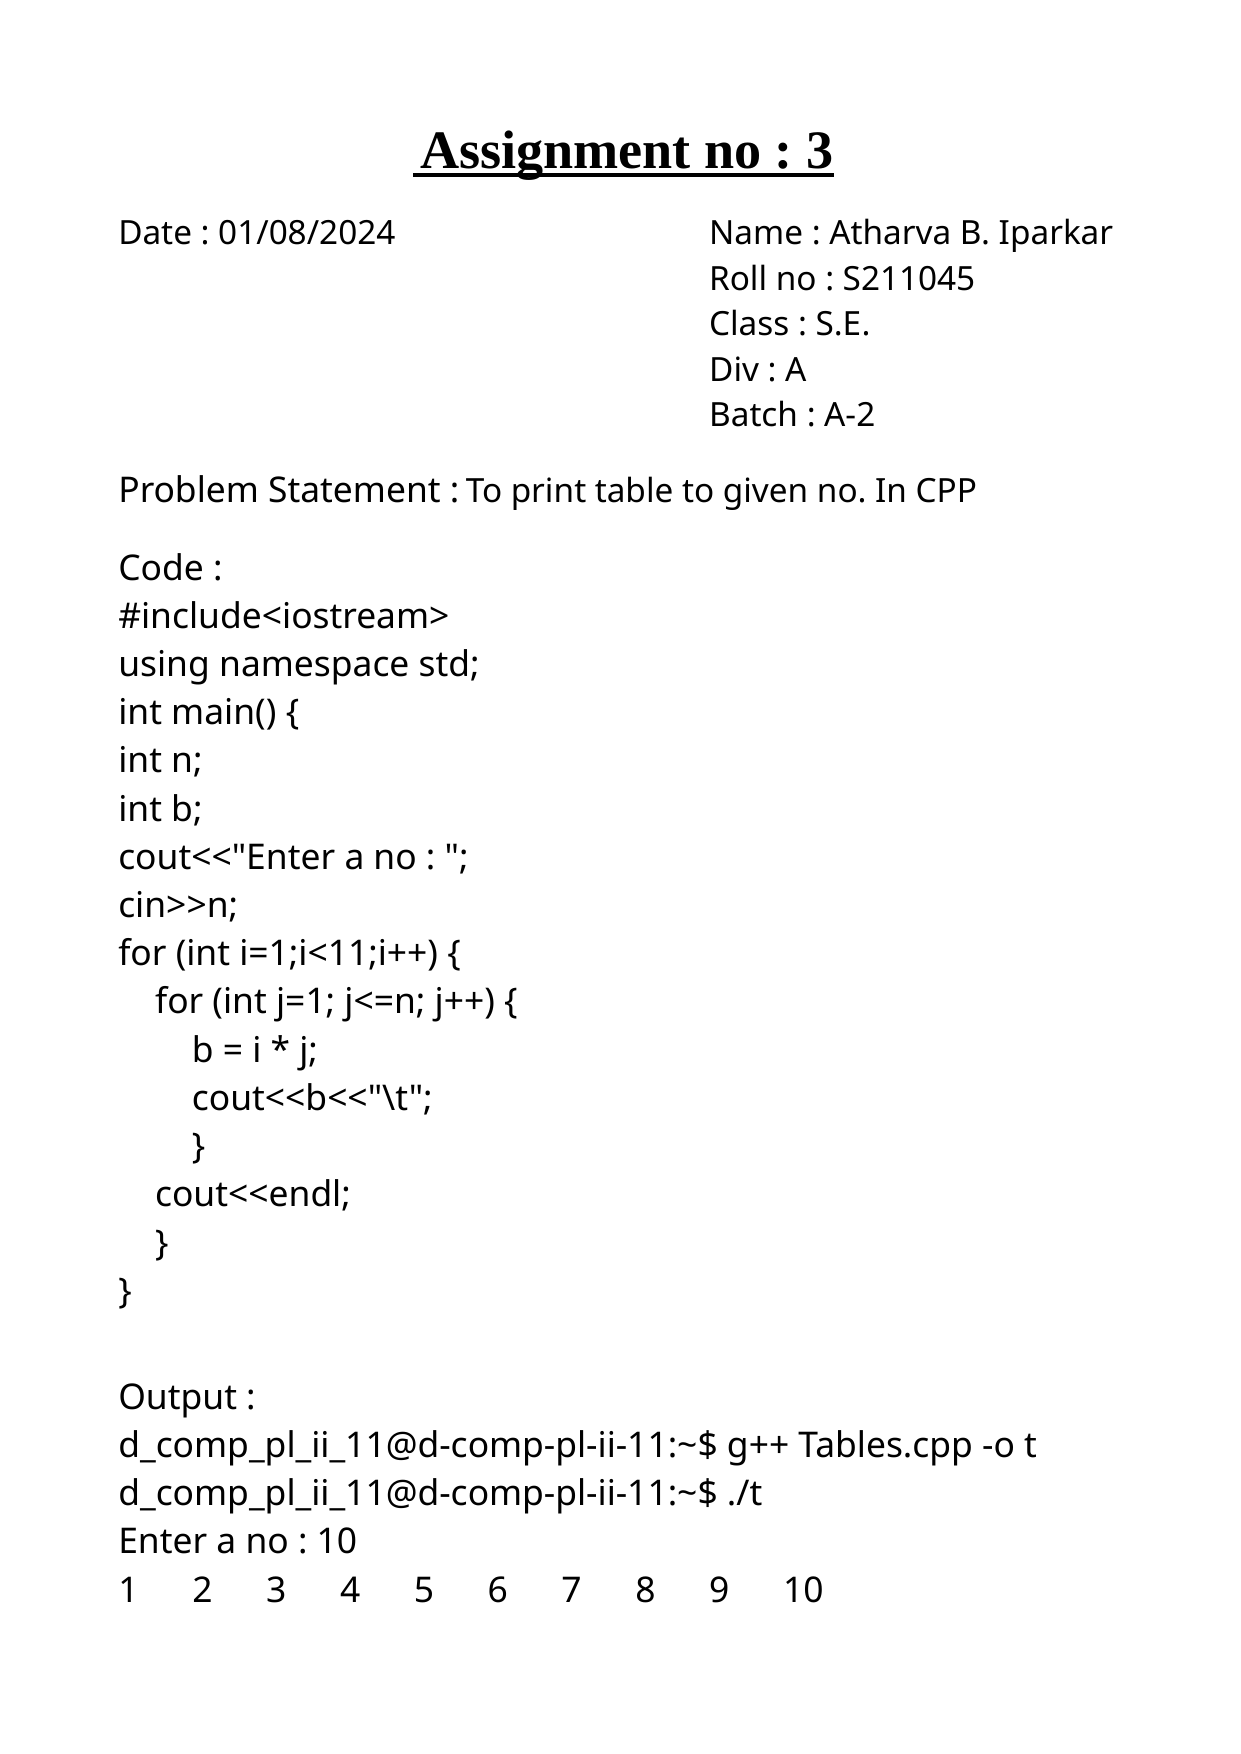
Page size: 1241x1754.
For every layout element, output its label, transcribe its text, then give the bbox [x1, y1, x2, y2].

text b = i * j; [118, 1024, 1122, 1072]
text 1 2 3 4 5 6 7 8 9 10 [118, 1564, 1122, 1612]
text using namespace std; [118, 638, 1122, 687]
text #include<iostream> [118, 590, 1122, 638]
text Code : [118, 542, 1122, 590]
text Date : 01/08/2024 Name : Atharva B. Iparkar [118, 209, 1122, 254]
text d_comp_pl_ii_11@d-comp-pl-ii-11:~$ g++ Tables.cpp -o t [118, 1419, 1122, 1468]
text cout<<b<<"\t"; [118, 1072, 1122, 1121]
text int main() { [118, 687, 1122, 735]
text } [118, 1265, 1122, 1314]
text cout<<endl; [118, 1169, 1122, 1217]
text int b; [118, 783, 1122, 831]
text Batch : A-2 [118, 391, 1122, 436]
text for (int j=1; j<=n; j++) { [118, 976, 1122, 1024]
text } [118, 1217, 1122, 1265]
text Div : A [118, 345, 1122, 391]
text cout<<"Enter a no : "; [118, 831, 1122, 879]
text int n; [118, 735, 1122, 783]
text Problem Statement : To print table to given no. In CPP [118, 465, 1122, 513]
text Output : [118, 1371, 1122, 1419]
text Assignment no : 3 [118, 118, 1122, 180]
text Roll no : S211045 [118, 254, 1122, 300]
text Enter a no : 10 [118, 1516, 1122, 1564]
text for (int i=1;i<11;i++) { [118, 928, 1122, 976]
text d_comp_pl_ii_11@d-comp-pl-ii-11:~$ ./t [118, 1468, 1122, 1516]
text cin>>n; [118, 879, 1122, 928]
text } [118, 1121, 1122, 1169]
text Class : S.E­. [118, 300, 1122, 345]
